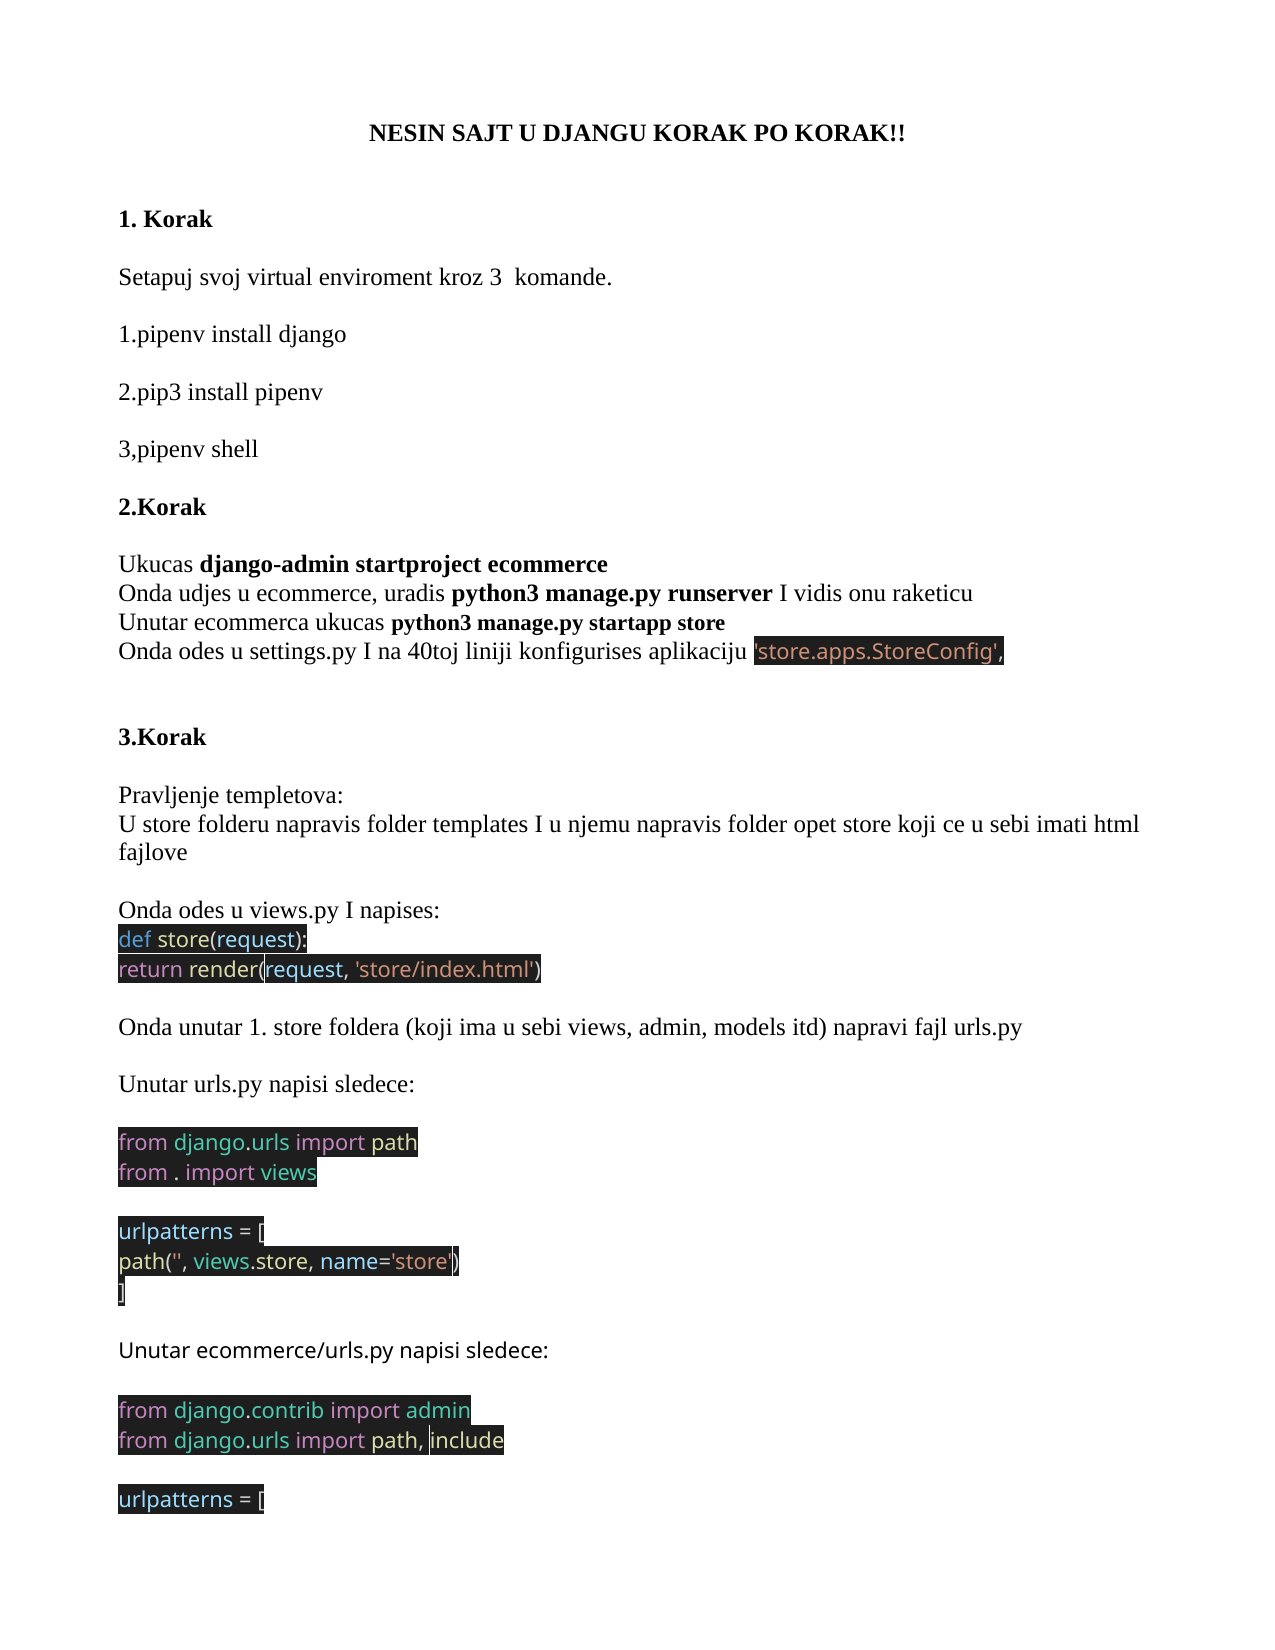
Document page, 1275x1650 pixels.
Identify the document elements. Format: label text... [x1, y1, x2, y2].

text from django.urls import path, include [118, 1425, 1157, 1455]
text 3.Korak [118, 722, 1157, 751]
text 3,pipenv shell [118, 434, 1157, 463]
text from django.urls import path [118, 1127, 1157, 1157]
text Pravljenje templetova: [118, 780, 1157, 809]
text Unutar ecommerce/urls.py napisi sledece: [118, 1336, 1157, 1365]
text 2.pip3 install pipenv [118, 377, 1157, 406]
text Onda unutar 1. store foldera (koji ima u sebi views, admin, models itd) napravi fajl urls.py [118, 1012, 1157, 1041]
text Unutar urls.py napisi sledece: [118, 1069, 1157, 1098]
text return render(request, 'store/index.html') [118, 953, 1157, 983]
text Setapuj svoj virtual enviroment kroz 3 komande. [118, 262, 1157, 291]
text Unutar ecommerca ukucas python3 manage.py startapp store [118, 607, 1157, 636]
text from django.contrib import admin [118, 1395, 1157, 1425]
text NESIN SAJT U DJANGU KORAK PO KORAK!! [118, 118, 1157, 147]
text 1.pipenv install django [118, 319, 1157, 348]
text Ukucas django-admin startproject ecommerce [118, 549, 1157, 578]
text 2.Korak [118, 492, 1157, 521]
text 1. Korak [118, 204, 1157, 233]
text urlpatterns = [ [118, 1484, 1157, 1514]
text path('', views.store, name='store') [118, 1246, 1157, 1276]
text def store(request): [118, 924, 1157, 953]
text from . import views [118, 1157, 1157, 1187]
text Onda odes u settings.py I na 40toj liniji konfigurises aplikaciju 'store.apps.StoreConfig', [118, 636, 1157, 665]
text ] [118, 1276, 1157, 1306]
text U store folderu napravis folder templates I u njemu napravis folder opet store koji ce u sebi imati html fajlove [118, 809, 1157, 866]
text urlpatterns = [ [118, 1216, 1157, 1246]
text Onda udjes u ecommerce, uradis python3 manage.py runserver I vidis onu raketicu [118, 578, 1157, 607]
text Onda odes u views.py I napises: [118, 895, 1157, 924]
